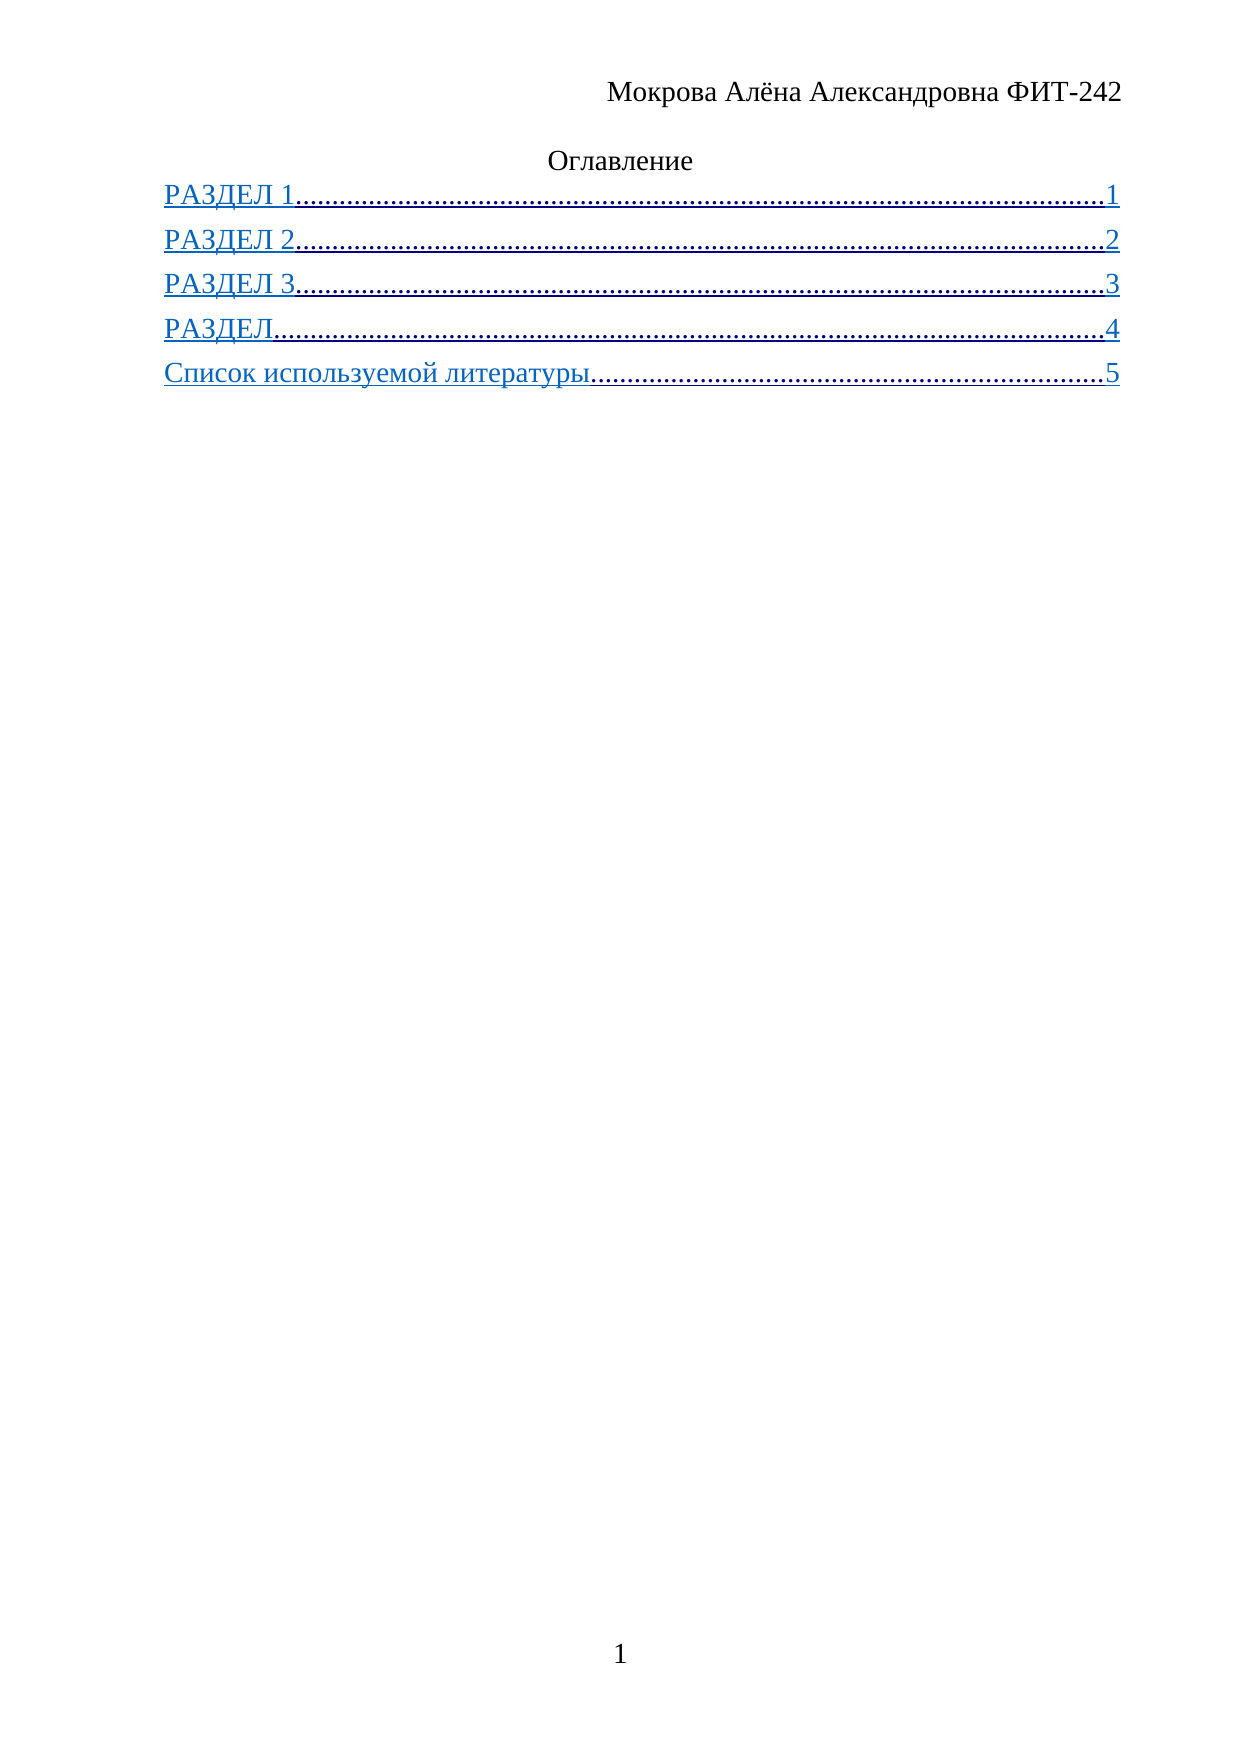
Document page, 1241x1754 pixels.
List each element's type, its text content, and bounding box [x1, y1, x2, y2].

text Список используемой литературы 5 [164, 356, 1122, 389]
text РАЗДЕЛ 1 1 [164, 177, 1122, 211]
text РАЗДЕЛ 2 2 [164, 222, 1122, 255]
text РАЗДЕЛ 4 [164, 311, 1122, 344]
subtitle Оглавление [118, 143, 1122, 177]
text РАЗДЕЛ 3 3 [164, 266, 1122, 300]
